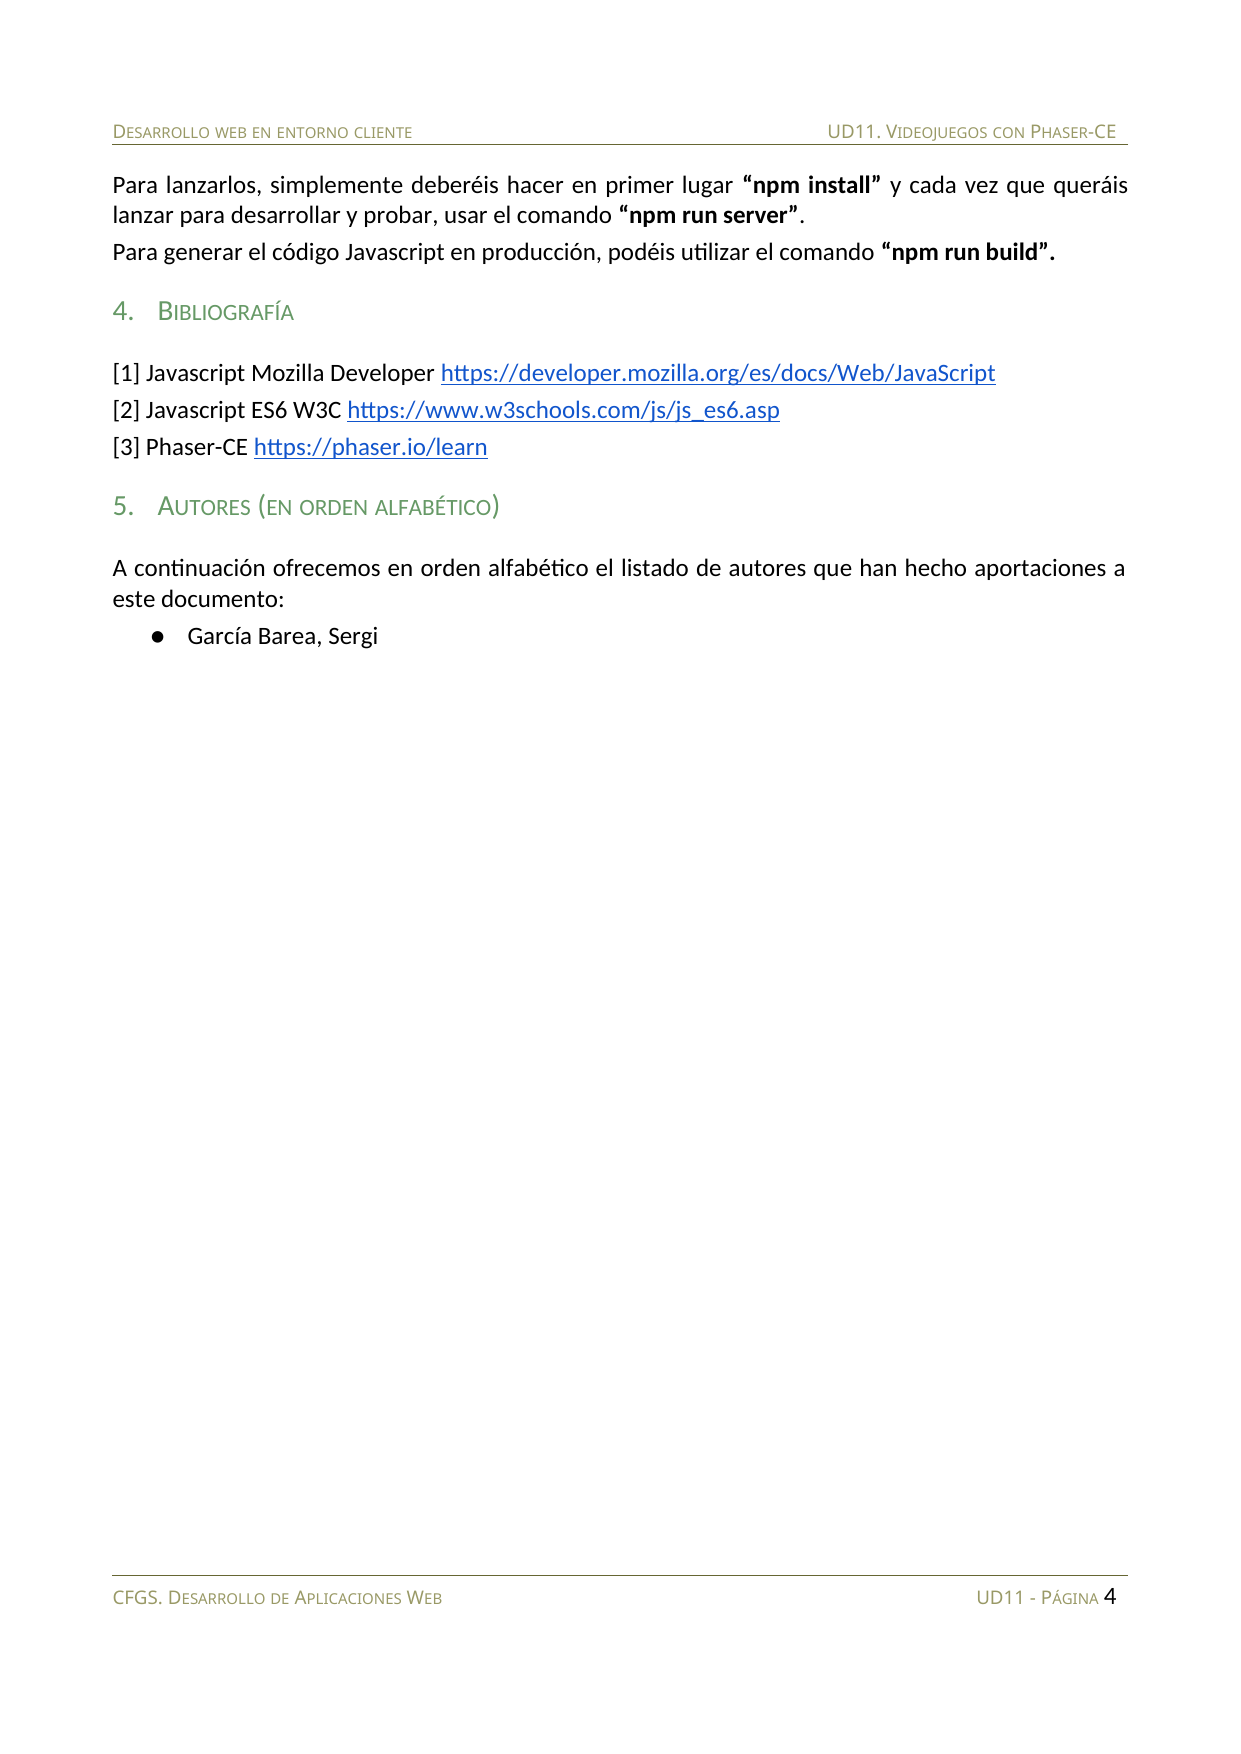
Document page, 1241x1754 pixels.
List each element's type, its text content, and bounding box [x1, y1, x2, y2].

text [1] Javascript Mozilla Developer https://developer.mozilla.org/es/docs/Web/JavaScript [112, 358, 1128, 388]
text [2] Javascript ES6 W3C https://www.w3schools.com/js/js_es6.asp [112, 394, 1128, 425]
subtitle Autores (en orden alfabético) [112, 487, 1128, 522]
text A continuación ofrecemos en orden alfabético el listado de autores que han hecho aportaciones a este documento: [112, 553, 1128, 614]
text [3] Phaser-CE https://phaser.io/learn [112, 432, 1128, 462]
text Para generar el código Javascript en producción, podéis utilizar el comando “npm run build”. [112, 237, 1128, 267]
subtitle Bibliografía [112, 292, 1128, 327]
text Para lanzarlos, simplemente deberéis hacer en primer lugar “npm install” y cada vez que queráis lanzar para desarrollar y probar, usar el comando “npm run server”. [112, 169, 1128, 230]
list García Barea, Sergi [150, 620, 1128, 651]
